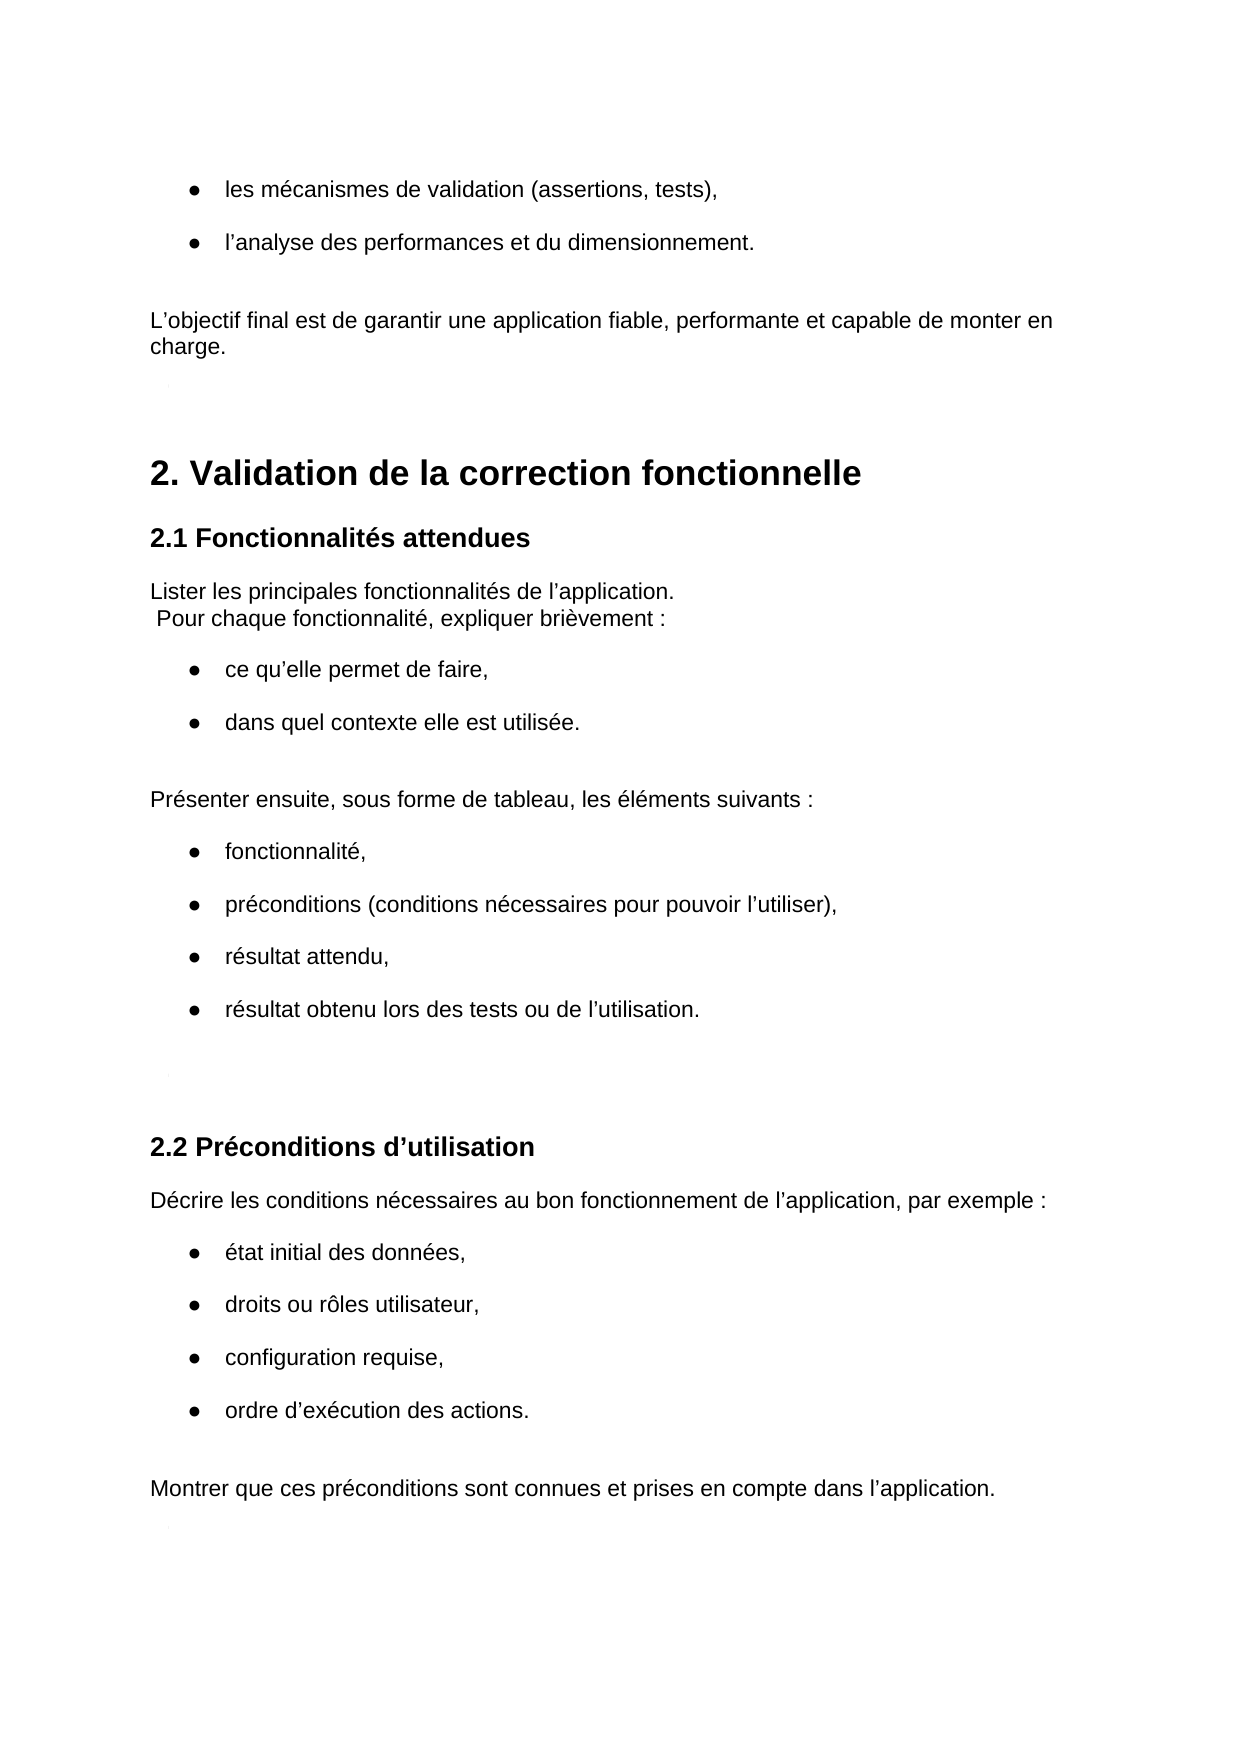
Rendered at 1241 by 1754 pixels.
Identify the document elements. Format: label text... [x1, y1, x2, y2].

text Lister les principales fonctionnalités de l’application. Pour chaque fonctionnalité, expliquer brièvement : [150, 578, 1090, 631]
text L’objectif final est de garantir une application fiable, performante et capable de monter en charge. [150, 307, 1090, 359]
list préconditions (conditions nécessaires pour pouvoir l’utiliser), [187, 891, 1090, 943]
list droits ou rôles utilisateur, [187, 1291, 1090, 1344]
list ce qu’elle permet de faire, [187, 656, 1090, 709]
list les mécanismes de validation (assertions, tests), [187, 176, 1090, 229]
list résultat obtenu lors des tests ou de l’utilisation. [187, 996, 1090, 1049]
subtitle 2. Validation de la correction fonctionnelle [150, 452, 1090, 493]
list résultat attendu, [187, 943, 1090, 996]
text Décrire les conditions nécessaires au bon fonctionnement de l’application, par exemple : [150, 1187, 1090, 1214]
subtitle 2.1 Fonctionnalités attendues [150, 522, 1090, 553]
list fonctionnalité, [187, 838, 1090, 891]
list configuration requise, [187, 1344, 1090, 1397]
text Montrer que ces préconditions sont connues et prises en compte dans l’application. [150, 1474, 1090, 1501]
list dans quel contexte elle est utilisée. [187, 709, 1090, 761]
list l’analyse des performances et du dimensionnement. [187, 229, 1090, 282]
list état initial des données, [187, 1239, 1090, 1291]
text Présenter ensuite, sous forme de tableau, les éléments suivants : [150, 786, 1090, 813]
list [187, 150, 1090, 176]
list ordre d’exécution des actions. [187, 1397, 1090, 1449]
subtitle 2.2 Préconditions d’utilisation [150, 1131, 1090, 1162]
